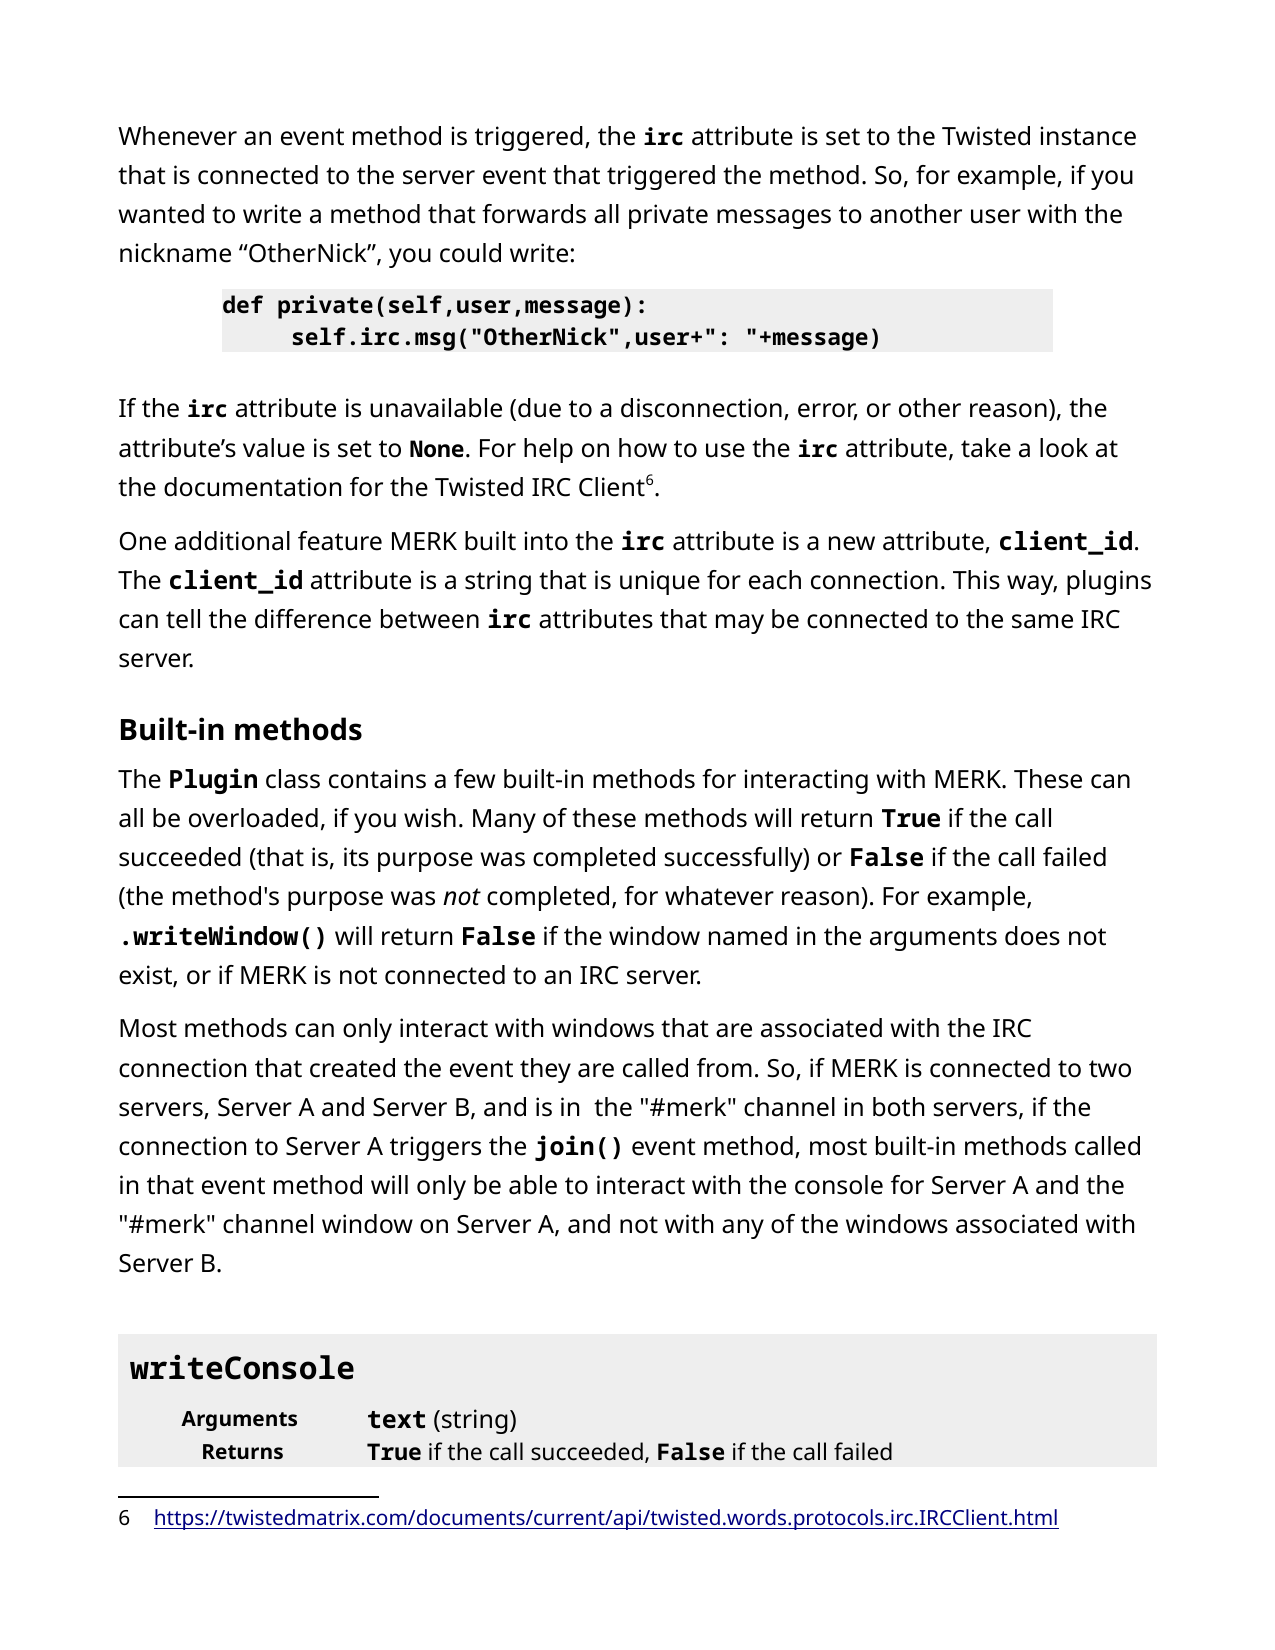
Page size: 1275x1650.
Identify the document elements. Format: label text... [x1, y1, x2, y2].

text The Plugin class contains a few built-in methods for interacting with MERK. These can all be overloaded, if you wish. Many of these methods will return True if the call succeeded (that is, its purpose was completed successfully) or False if the call failed (the method's purpose was not completed, for whatever reason). For example, .writeWindow() will return False if the window named in the arguments does not exist, or if MERK is not connected to an IRC server. [118, 761, 1157, 991]
table_cell Returns [118, 1436, 367, 1467]
table_cell True if the call succeeded, False if the call failed [367, 1436, 1157, 1467]
text Most methods can only interact with windows that are associated with the IRC connection that created the event they are called from. So, if MERK is connected to two servers, Server A and Server B, and is in the "#merk" channel in both servers, if the connection to Server A triggers the join() event method, most built-in methods called in that event method will only be able to interact with the console for Server A and the "#merk" channel window on Server A, and not with any of the windows associated with Server B. [118, 1011, 1157, 1280]
table_header def private(self,user,message): self.irc.msg("OtherNick",user+": "+message) [222, 289, 1053, 352]
text https://twistedmatrix.com/documents/current/api/twisted.words.protocols.irc.IRCClient.html [118, 1503, 1157, 1532]
text One additional feature MERK built into the irc attribute is a new attribute, client_id. The client_id attribute is a string that is unique for each connection. This way, plugins can tell the difference between irc attributes that may be connected to the same IRC server. [118, 523, 1157, 675]
table_header [367, 1334, 1157, 1401]
text Whenever an event method is triggered, the irc attribute is set to the Twisted instance that is connected to the server event that triggered the method. So, for example, if you wanted to write a method that forwards all private messages to another user with the nickname “OtherNick”, you could write: [118, 118, 1157, 270]
text If the irc attribute is unavailable (due to a disconnection, error, or other reason), the attribute’s value is set to None. For help on how to use the irc attribute, take a look at the documentation for the Twisted IRC Client. [118, 352, 1157, 503]
table_cell text (string) [367, 1401, 1157, 1436]
table_header writeConsole [118, 1334, 367, 1401]
subtitle Built-in methods [118, 709, 1157, 749]
table_cell Arguments [118, 1401, 367, 1436]
